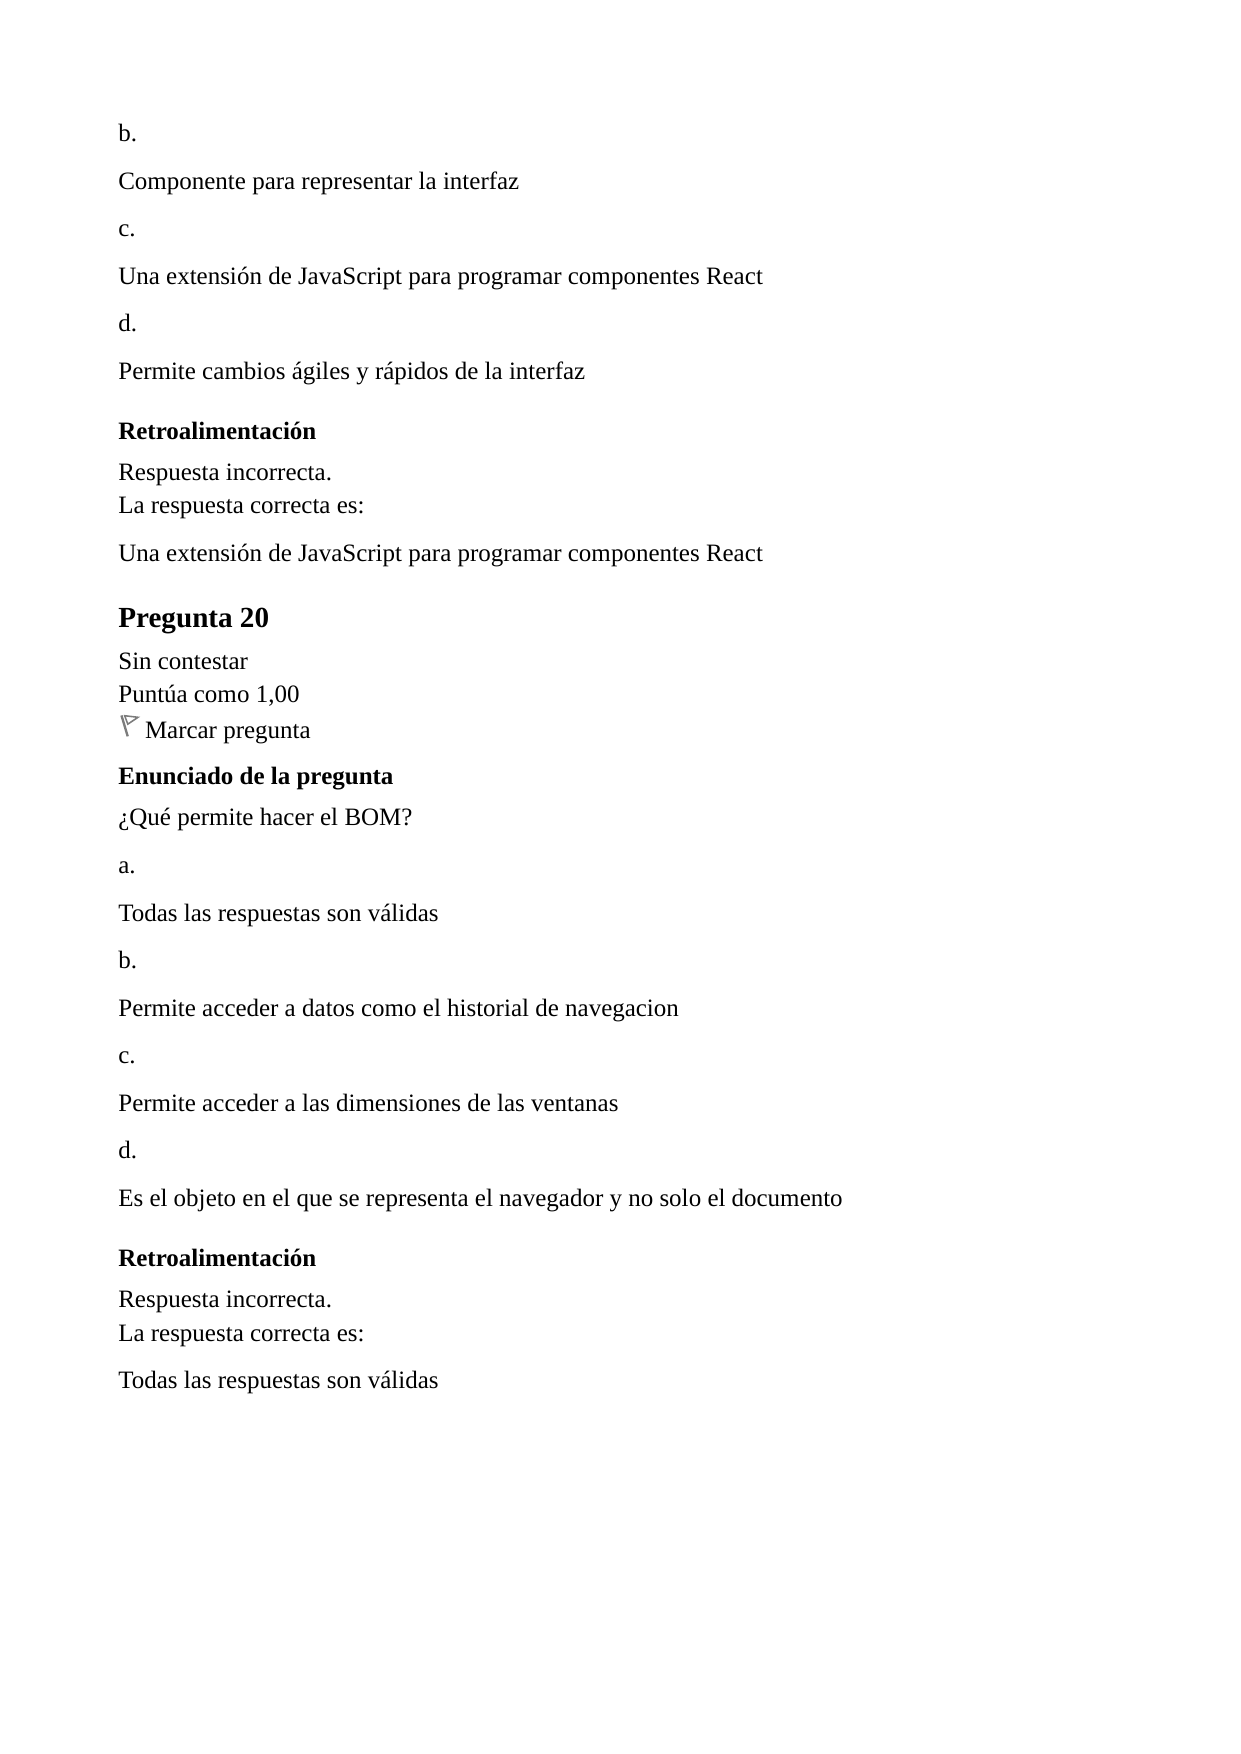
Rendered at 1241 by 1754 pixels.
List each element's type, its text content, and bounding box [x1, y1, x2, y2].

text Componente para representar la interfaz [118, 166, 1122, 194]
text La respuesta correcta es: [118, 491, 1122, 519]
text a. [118, 850, 1122, 879]
text c. [118, 213, 1122, 242]
text d. [118, 308, 1122, 337]
text Permite acceder a datos como el historial de navegacion [118, 993, 1122, 1022]
subtitle Enunciado de la pregunta [118, 761, 1122, 790]
text Respuesta incorrecta. [118, 457, 1122, 486]
text Puntúa como 1,00 [118, 679, 1122, 708]
text Una extensión de JavaScript para programar componentes React [118, 538, 1122, 567]
text Permite acceder a las dimensiones de las ventanas [118, 1088, 1122, 1117]
subtitle Retroalimentación [118, 1243, 1122, 1272]
text Es el objeto en el que se representa el navegador y no solo el documento [118, 1183, 1122, 1212]
text c. [118, 1040, 1122, 1069]
subtitle Retroalimentación [118, 416, 1122, 445]
text Permite cambios ágiles y rápidos de la interfaz [118, 356, 1122, 385]
text Todas las respuestas son válidas [118, 1365, 1122, 1394]
text Respuesta incorrecta. [118, 1284, 1122, 1313]
text Sin contestar [118, 646, 1122, 675]
text b. [118, 945, 1122, 974]
text Todas las respuestas son válidas [118, 898, 1122, 926]
text b. [118, 118, 1122, 147]
text La respuesta correcta es: [118, 1318, 1122, 1346]
text Marcar pregunta [118, 712, 1122, 744]
text d. [118, 1136, 1122, 1164]
subtitle Pregunta 20 [118, 600, 1122, 634]
text ¿Qué permite hacer el BOM? [118, 802, 1122, 831]
text Una extensión de JavaScript para programar componentes React [118, 261, 1122, 290]
